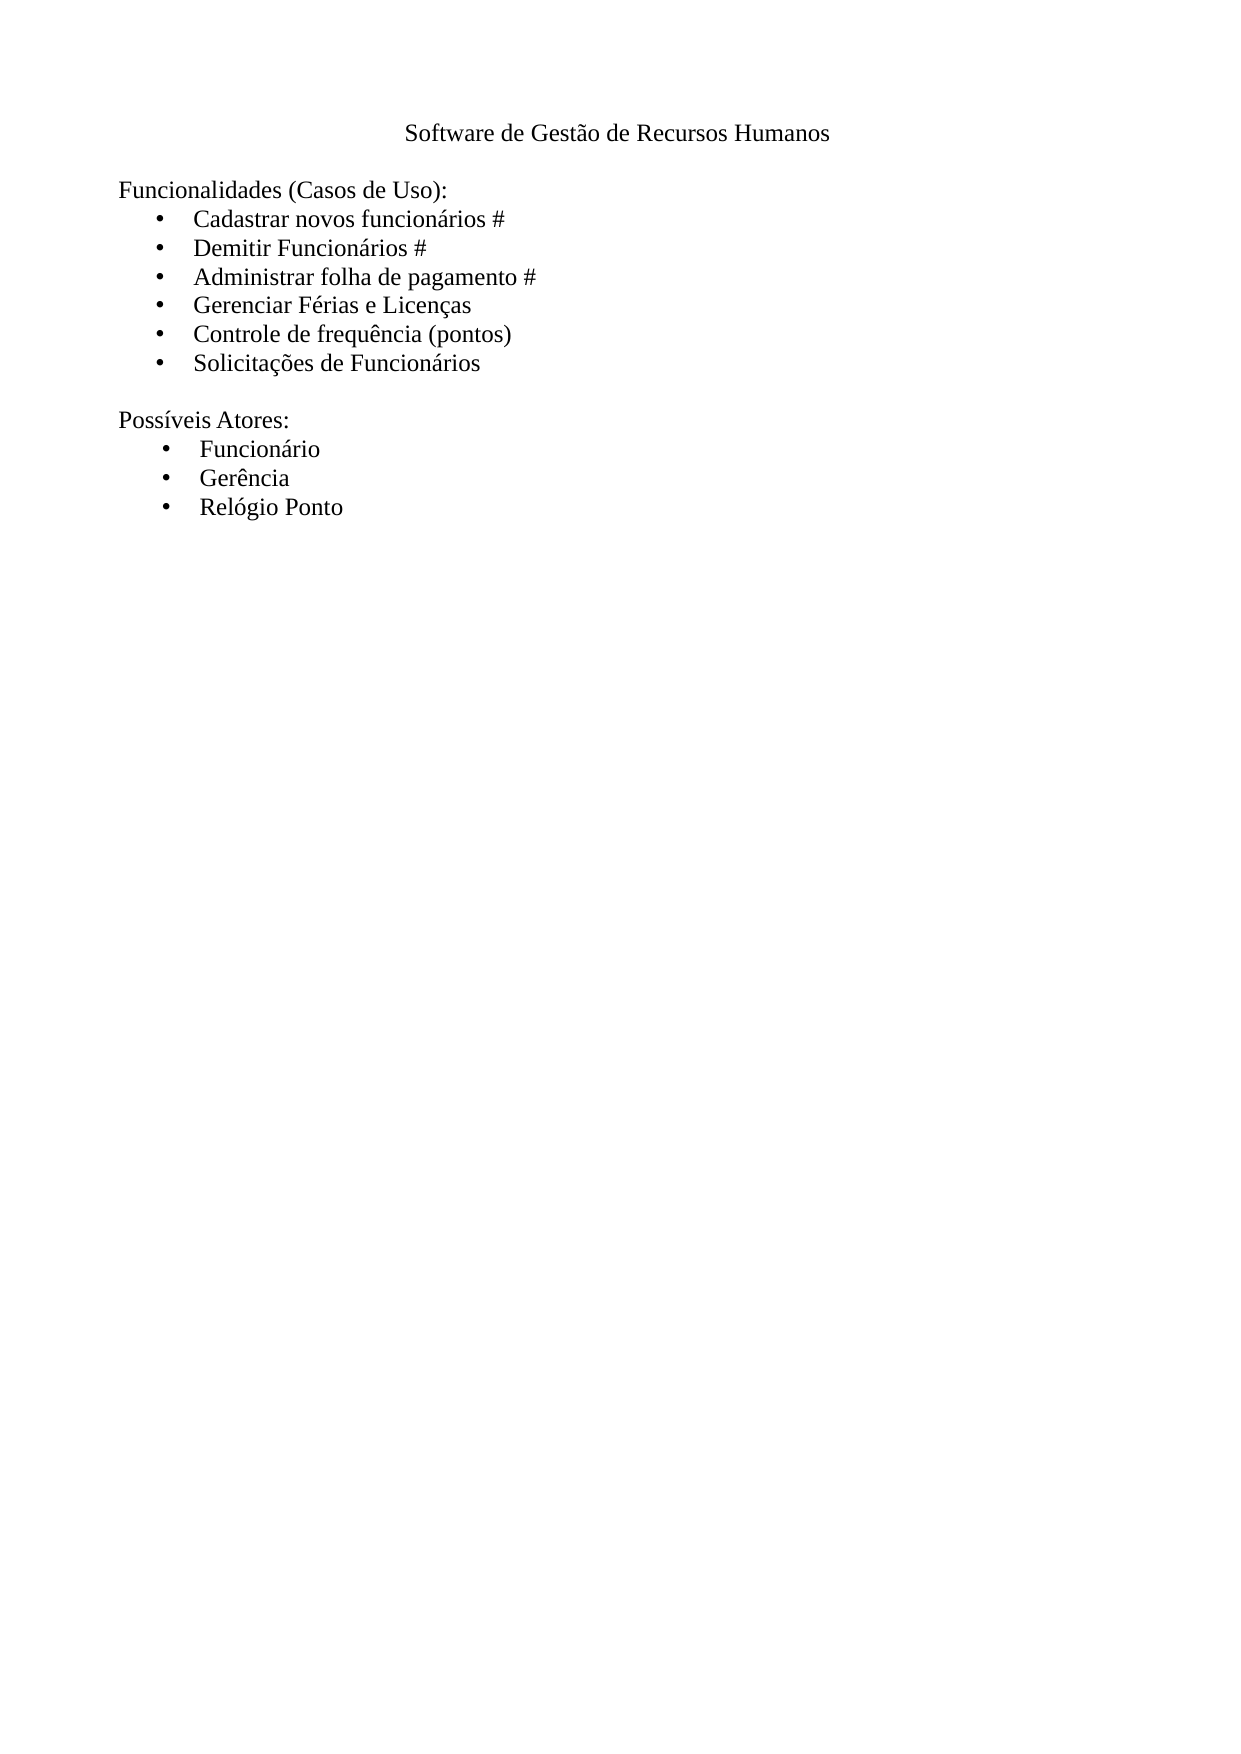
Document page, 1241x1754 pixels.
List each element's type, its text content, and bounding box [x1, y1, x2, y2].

list Funcionário [162, 434, 1122, 463]
text Funcionalidades (Casos de Uso): [118, 176, 1122, 204]
list Administrar folha de pagamento # [156, 262, 1122, 291]
list Demitir Funcionários # [156, 233, 1122, 262]
list Controle de frequência (pontos) [156, 319, 1122, 348]
list Gerência [162, 463, 1122, 492]
list Solicitações de Funcionários [156, 348, 1122, 377]
list Relógio Ponto [162, 492, 1122, 521]
text Software de Gestão de Recursos Humanos [118, 118, 1122, 147]
list Cadastrar novos funcionários # [156, 204, 1122, 233]
list Gerenciar Férias e Licenças [156, 291, 1122, 319]
text Possíveis Atores: [118, 406, 1122, 434]
